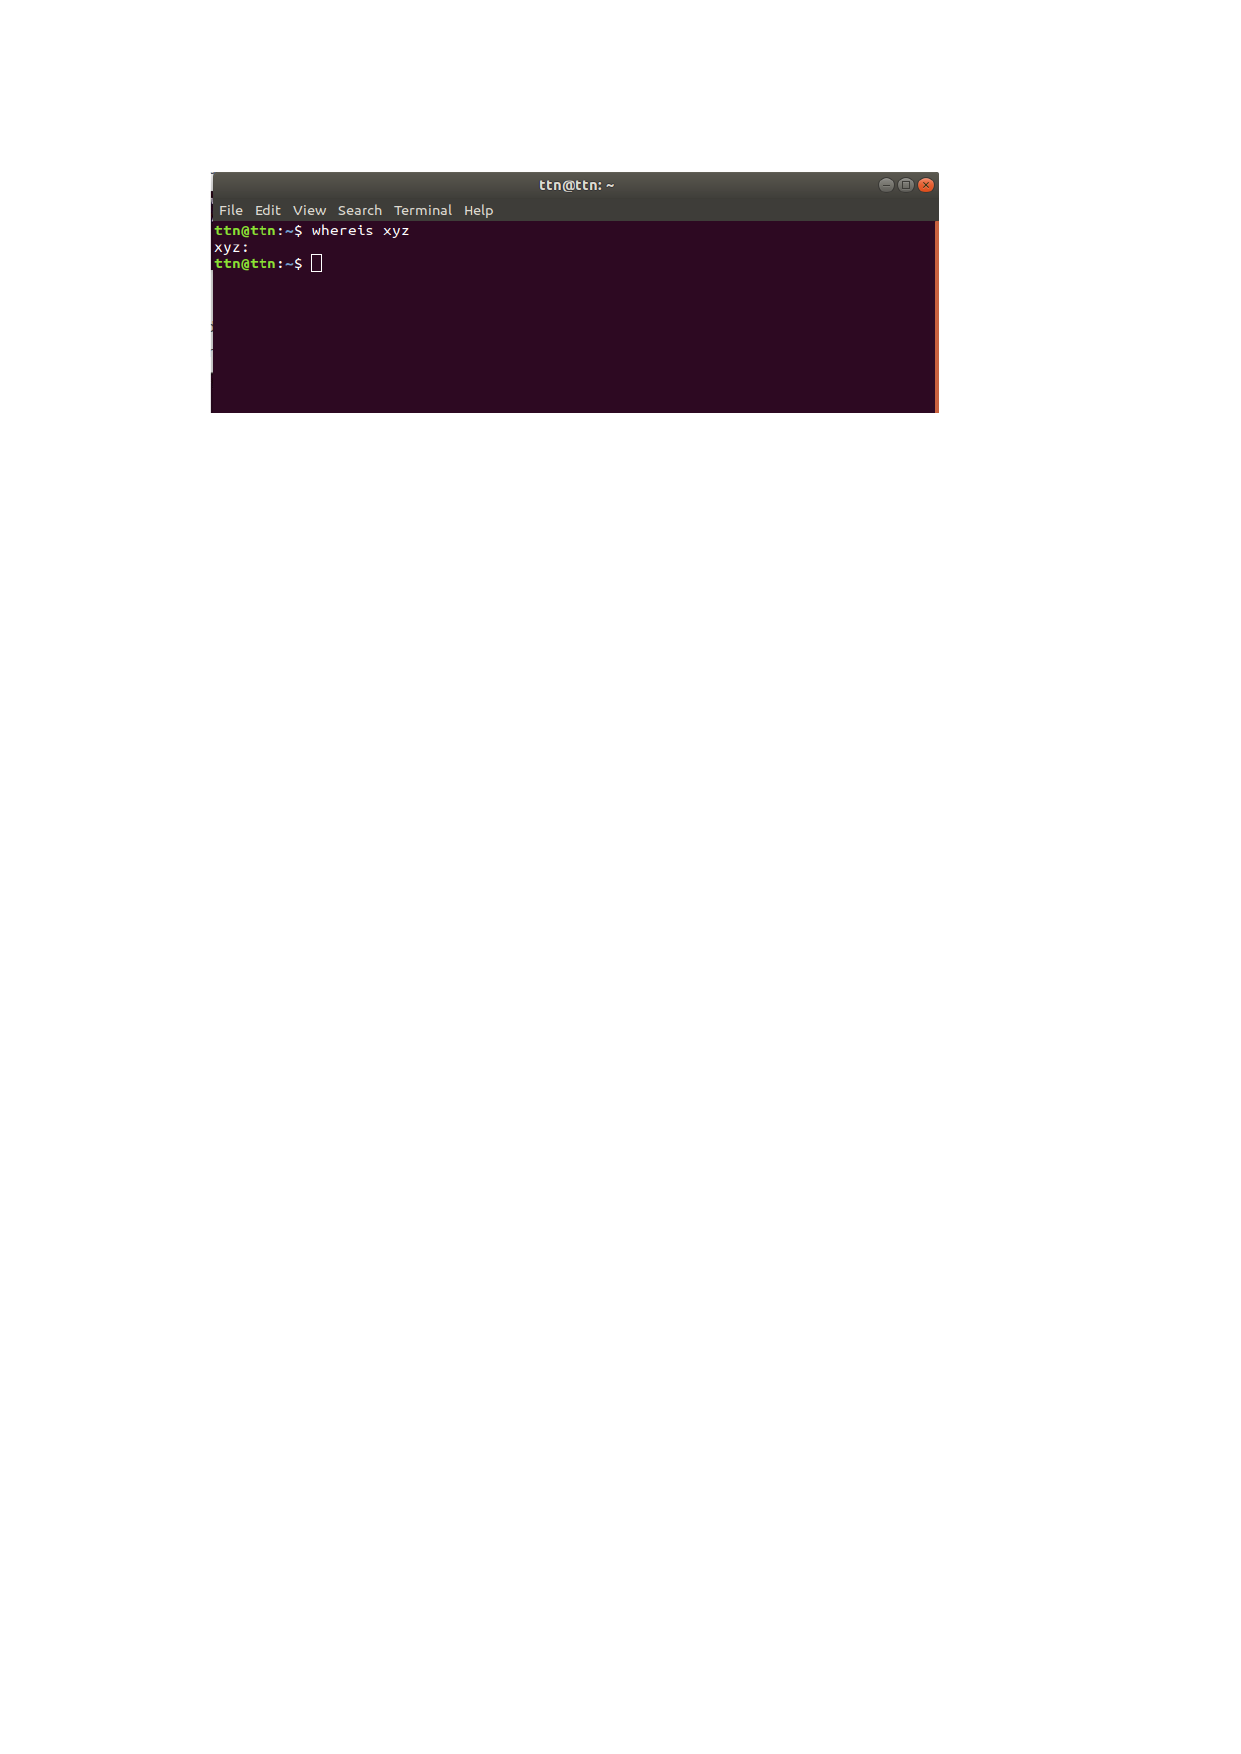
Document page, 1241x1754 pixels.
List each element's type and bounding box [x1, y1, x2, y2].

picture [210, 172, 939, 413]
